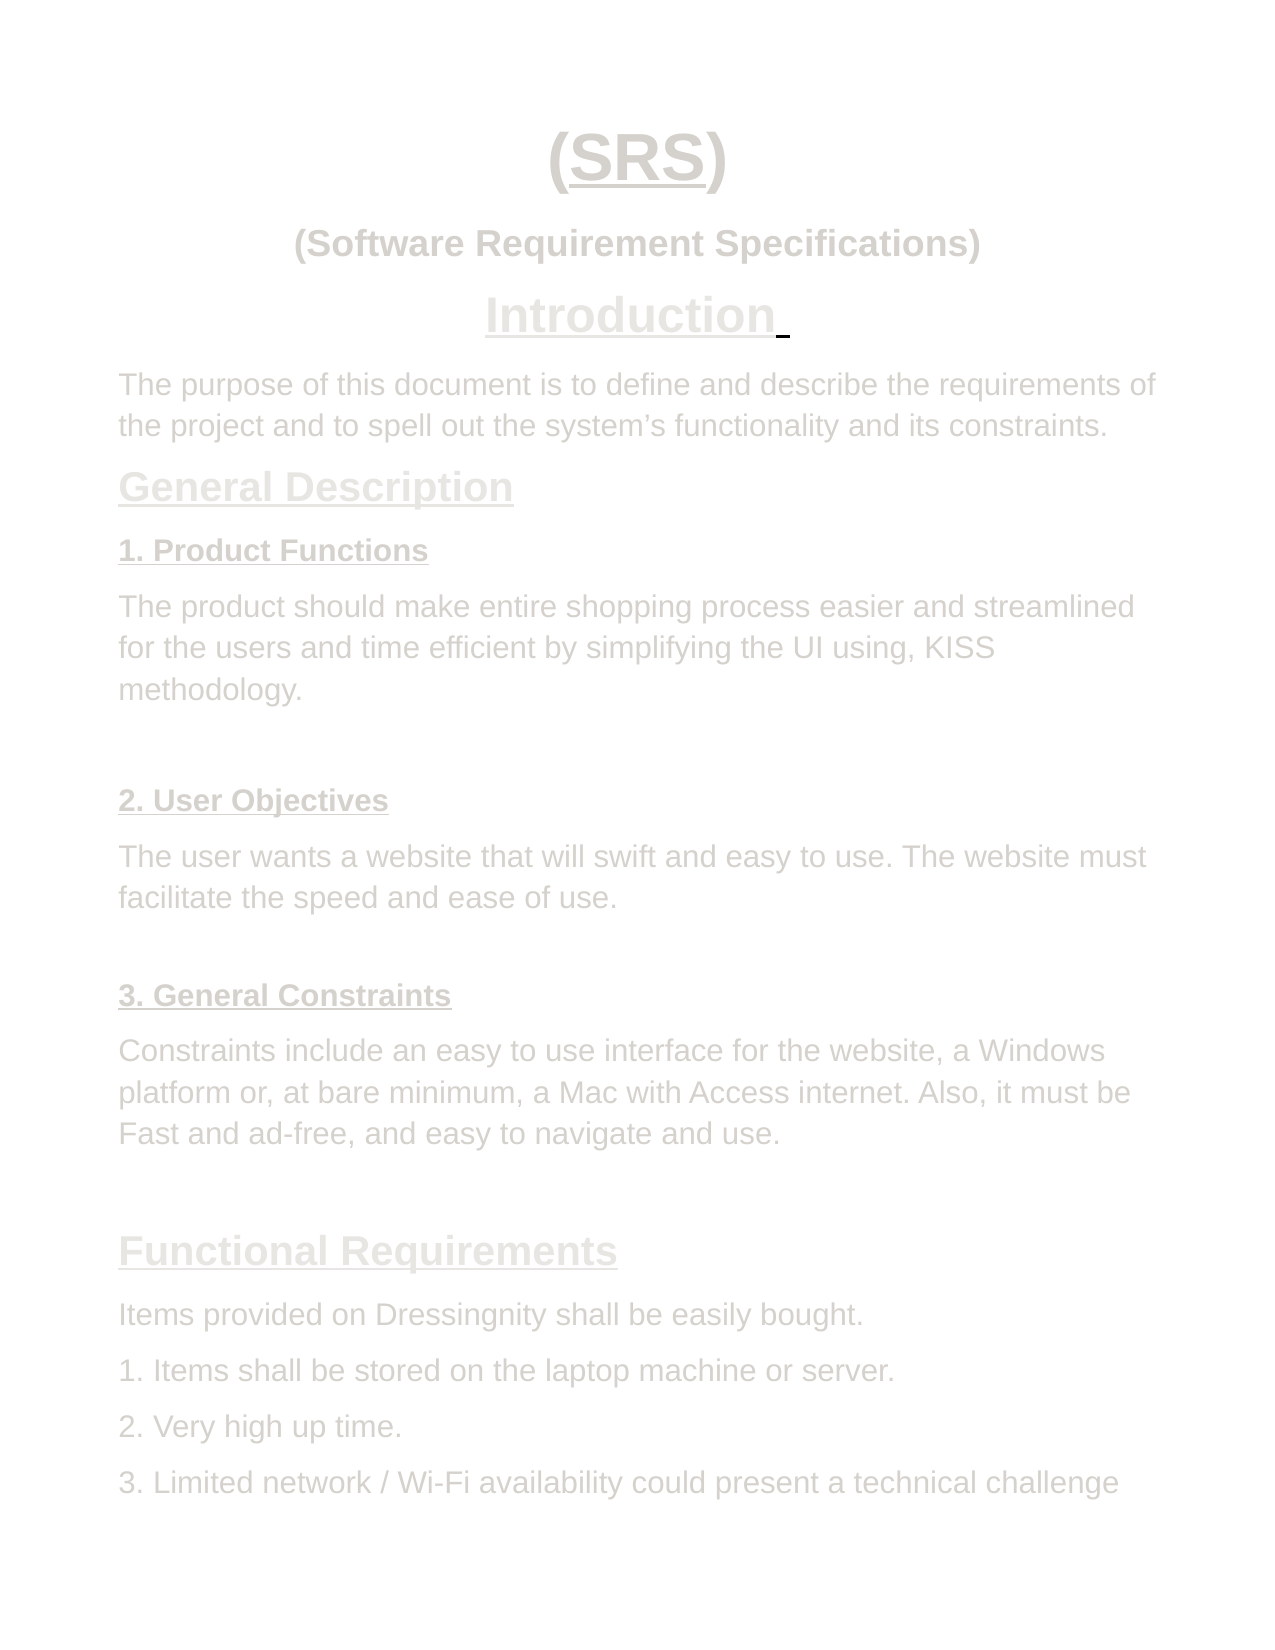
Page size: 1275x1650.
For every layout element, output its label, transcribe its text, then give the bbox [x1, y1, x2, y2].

text The product should make entire shopping process easier and streamlined for the users and time efficient by simplifying the UI using, KISS methodology. [118, 588, 1157, 707]
text 3. General Constraints [118, 977, 1157, 1012]
text 1. Items shall be stored on the laptop machine or server. [118, 1352, 1157, 1388]
text 2. User Objectives [118, 782, 1157, 818]
text Introduction [118, 285, 1157, 342]
text 3. Limited network / Wi-Fi availability could present a technical challenge [118, 1464, 1157, 1500]
text Constraints include an easy to use interface for the website, a Windows platform or, at bare minimum, a Mac with Access internet. Also, it must be Fast and ad-free, and easy to navigate and use. [118, 1032, 1157, 1151]
text 2. Very high up time. [118, 1408, 1157, 1444]
text Functional Requirements [118, 1227, 1157, 1274]
text The user wants a website that will swift and easy to use. The website must facilitate the speed and ease of use. [118, 838, 1157, 957]
text (SRS) [118, 118, 1157, 195]
text 1. Product Functions [118, 532, 1157, 568]
text Items provided on Dressingnity shall be easily bought. [118, 1296, 1157, 1332]
text The purpose of this document is to define and describe the requirements of the project and to spell out the system’s functionality and its constraints. [118, 366, 1157, 443]
text (Software Requirement Specifications) [118, 221, 1157, 264]
text General Description [118, 463, 1157, 511]
